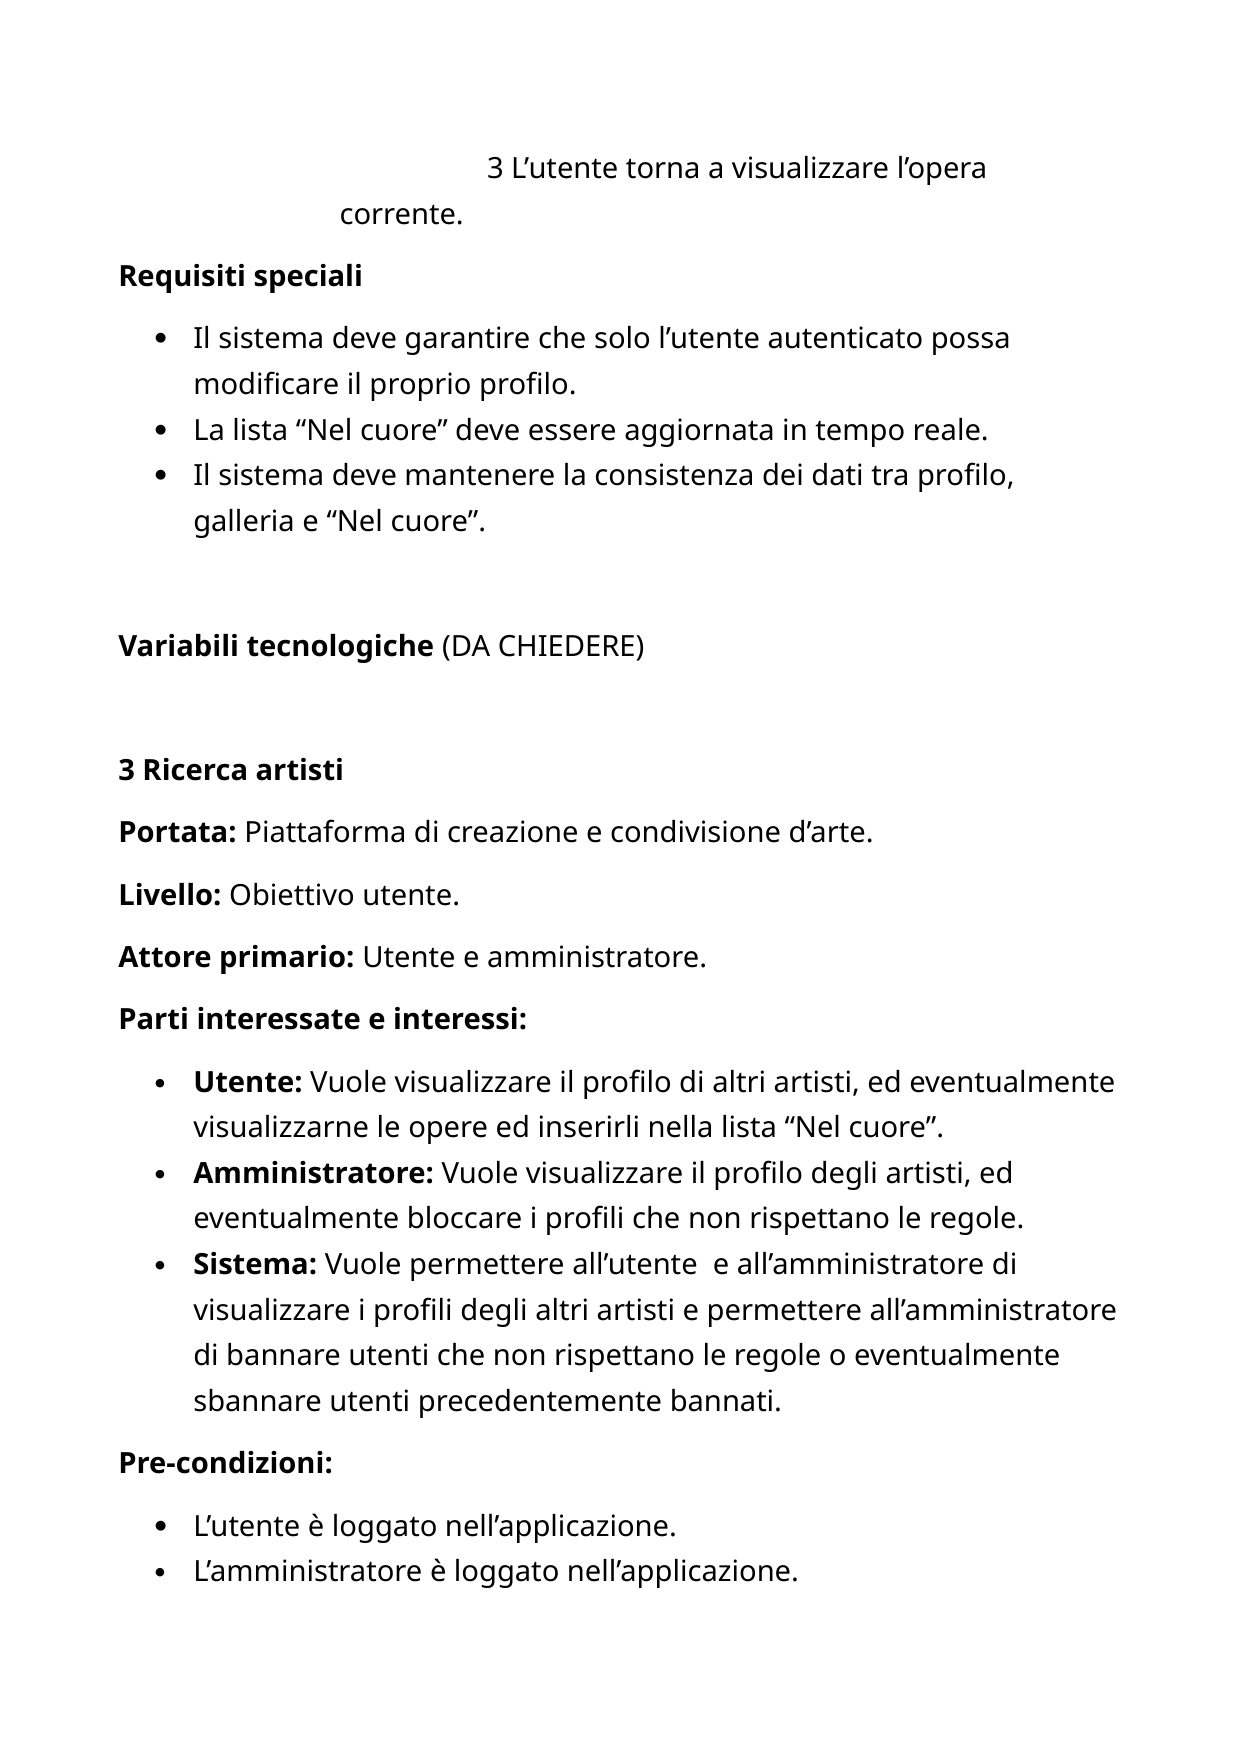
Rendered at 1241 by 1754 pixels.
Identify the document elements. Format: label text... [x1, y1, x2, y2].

text Parti interessate e interessi: [118, 999, 1122, 1038]
list Utente: Vuole visualizzare il profilo di altri artisti, ed eventualmente visualizzarne le opere ed inserirli nella lista “Nel cuore”. [156, 1061, 1122, 1146]
list Amministratore: Vuole visualizzare il profilo degli artisti, ed eventualmente bloccare i profili che non rispettano le regole. [156, 1152, 1122, 1237]
text 3 Ricerca artisti [118, 749, 1122, 789]
list Il sistema deve mantenere la consistenza dei dati tra profilo, galleria e “Nel cuore”. [156, 455, 1122, 540]
text Pre-condizioni: [118, 1443, 1122, 1482]
text Variabili tecnologiche (DA CHIEDERE) [118, 625, 1122, 664]
text 3 L’utente torna a visualizzare l’opera corrente. [339, 148, 1122, 233]
list L’utente è loggato nell’applicazione. [156, 1505, 1122, 1544]
list L’amministratore è loggato nell’applicazione. [156, 1551, 1122, 1590]
text Livello: Obiettivo utente. [118, 874, 1122, 914]
text Requisiti speciali [118, 256, 1122, 295]
list Sistema: Vuole permettere all’utente e all’amministratore di visualizzare i profili degli altri artisti e permettere all’amministratore di bannare utenti che non rispettano le regole o eventualmente sbannare utenti precedentemente bannati. [156, 1243, 1122, 1420]
text Portata: Piattaforma di creazione e condivisione d’arte. [118, 812, 1122, 851]
list Il sistema deve garantire che solo l’utente autenticato possa modificare il proprio profilo. [156, 318, 1122, 403]
text Attore primario: Utente e amministratore. [118, 936, 1122, 976]
list La lista “Nel cuore” deve essere aggiornata in tempo reale. [156, 409, 1122, 449]
